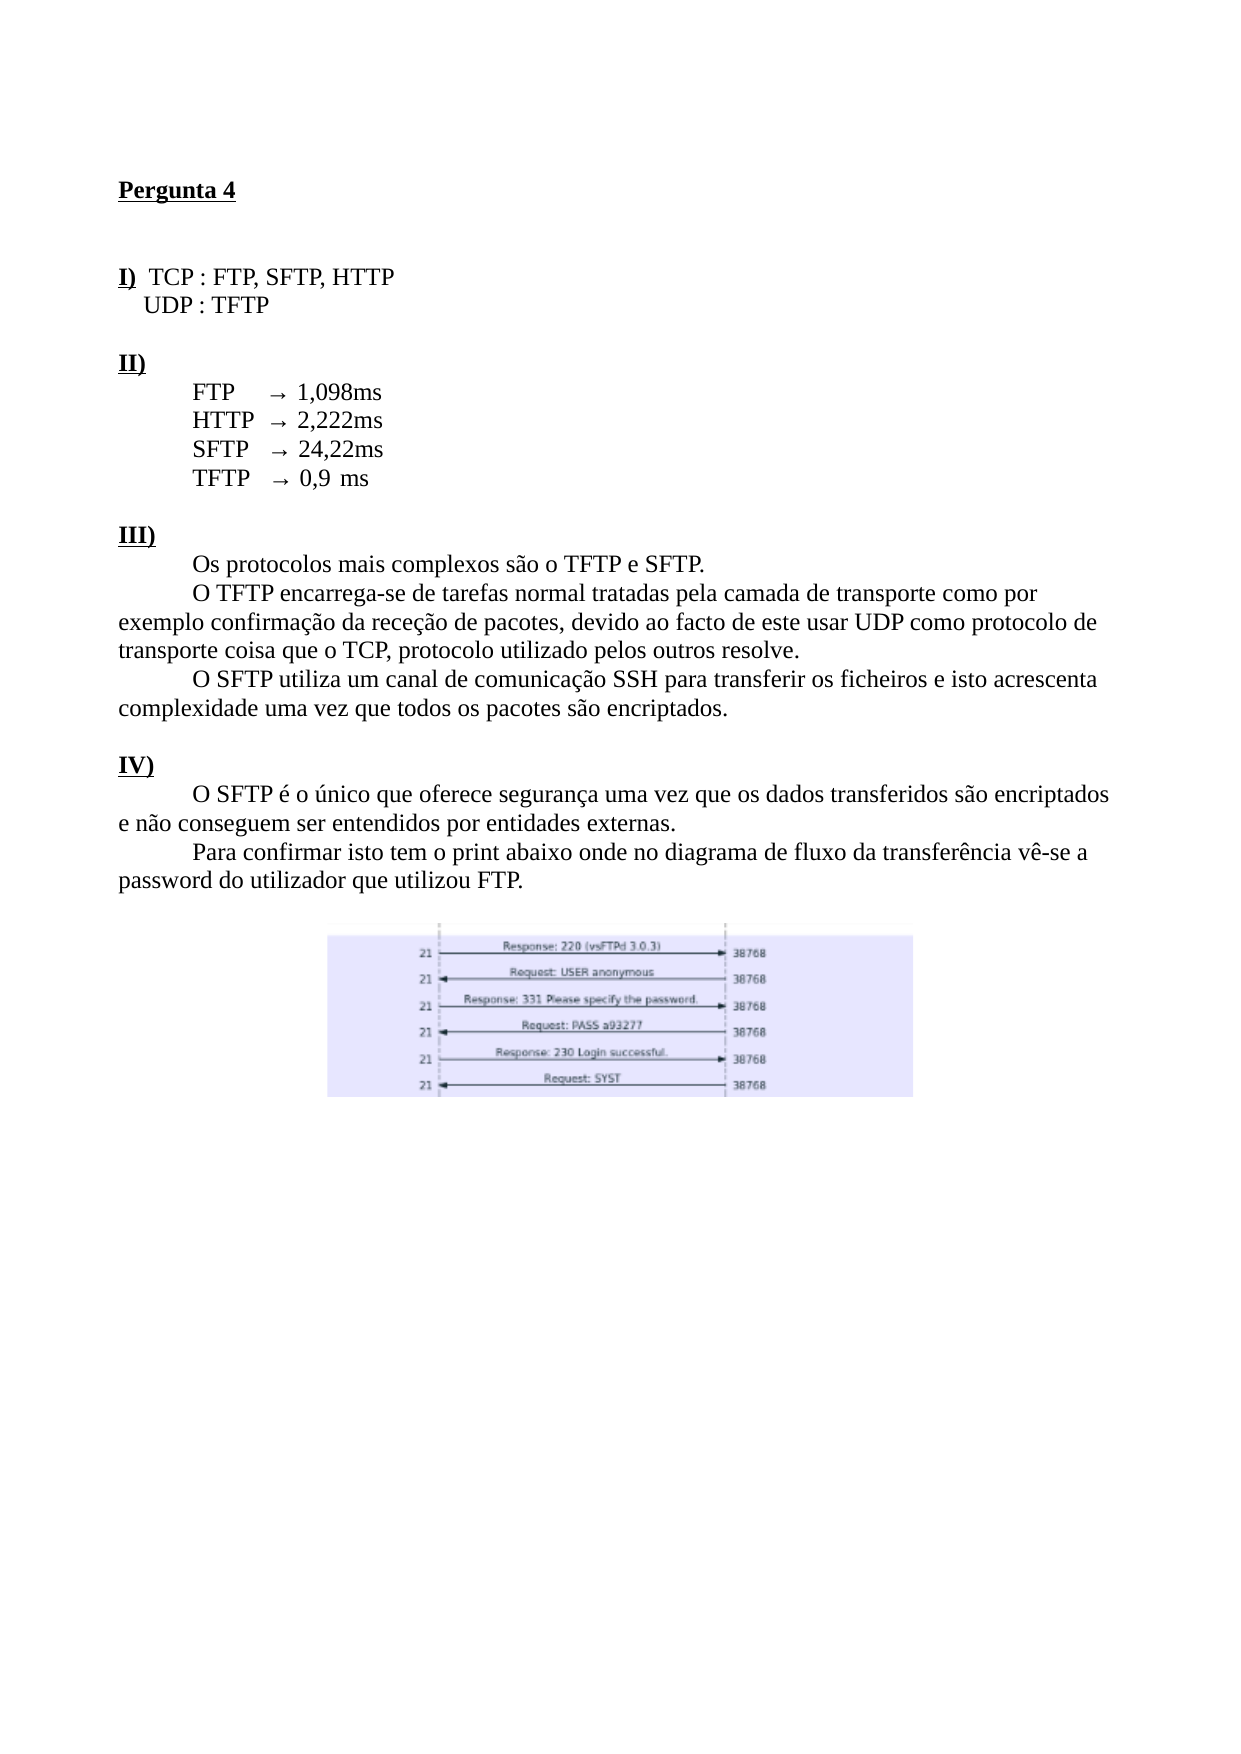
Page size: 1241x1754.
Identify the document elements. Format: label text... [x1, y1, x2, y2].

text FTP → 1,098ms [118, 377, 1122, 406]
text III) [118, 521, 1122, 549]
picture [327, 923, 914, 1097]
text SFTP → 24,22ms [118, 434, 1122, 463]
text TFTP → 0,9 ms [118, 463, 1122, 492]
text HTTP → 2,222ms [118, 406, 1122, 434]
text I) TCP : FTP, SFTP, HTTP [118, 262, 1122, 291]
text O SFTP utiliza um canal de comunicação SSH para transferir os ficheiros e isto acrescenta complexidade uma vez que todos os pacotes são encriptados. [118, 664, 1122, 722]
text IV) [118, 751, 1122, 779]
text Para confirmar isto tem o print abaixo onde no diagrama de fluxo da transferência vê-se a password do utilizador que utilizou FTP. [118, 837, 1122, 894]
text UDP : TFTP [118, 291, 1122, 319]
text O SFTP é o único que oferece segurança uma vez que os dados transferidos são encriptados e não conseguem ser entendidos por entidades externas. [118, 779, 1122, 837]
text Pergunta 4 [118, 176, 1122, 204]
text II) [118, 348, 1122, 377]
text Os protocolos mais complexos são o TFTP e SFTP. [118, 549, 1122, 578]
text O TFTP encarrega-se de tarefas normal tratadas pela camada de transporte como por exemplo confirmação da receção de pacotes, devido ao facto de este usar UDP como protocolo de transporte coisa que o TCP, protocolo utilizado pelos outros resolve. [118, 578, 1122, 664]
